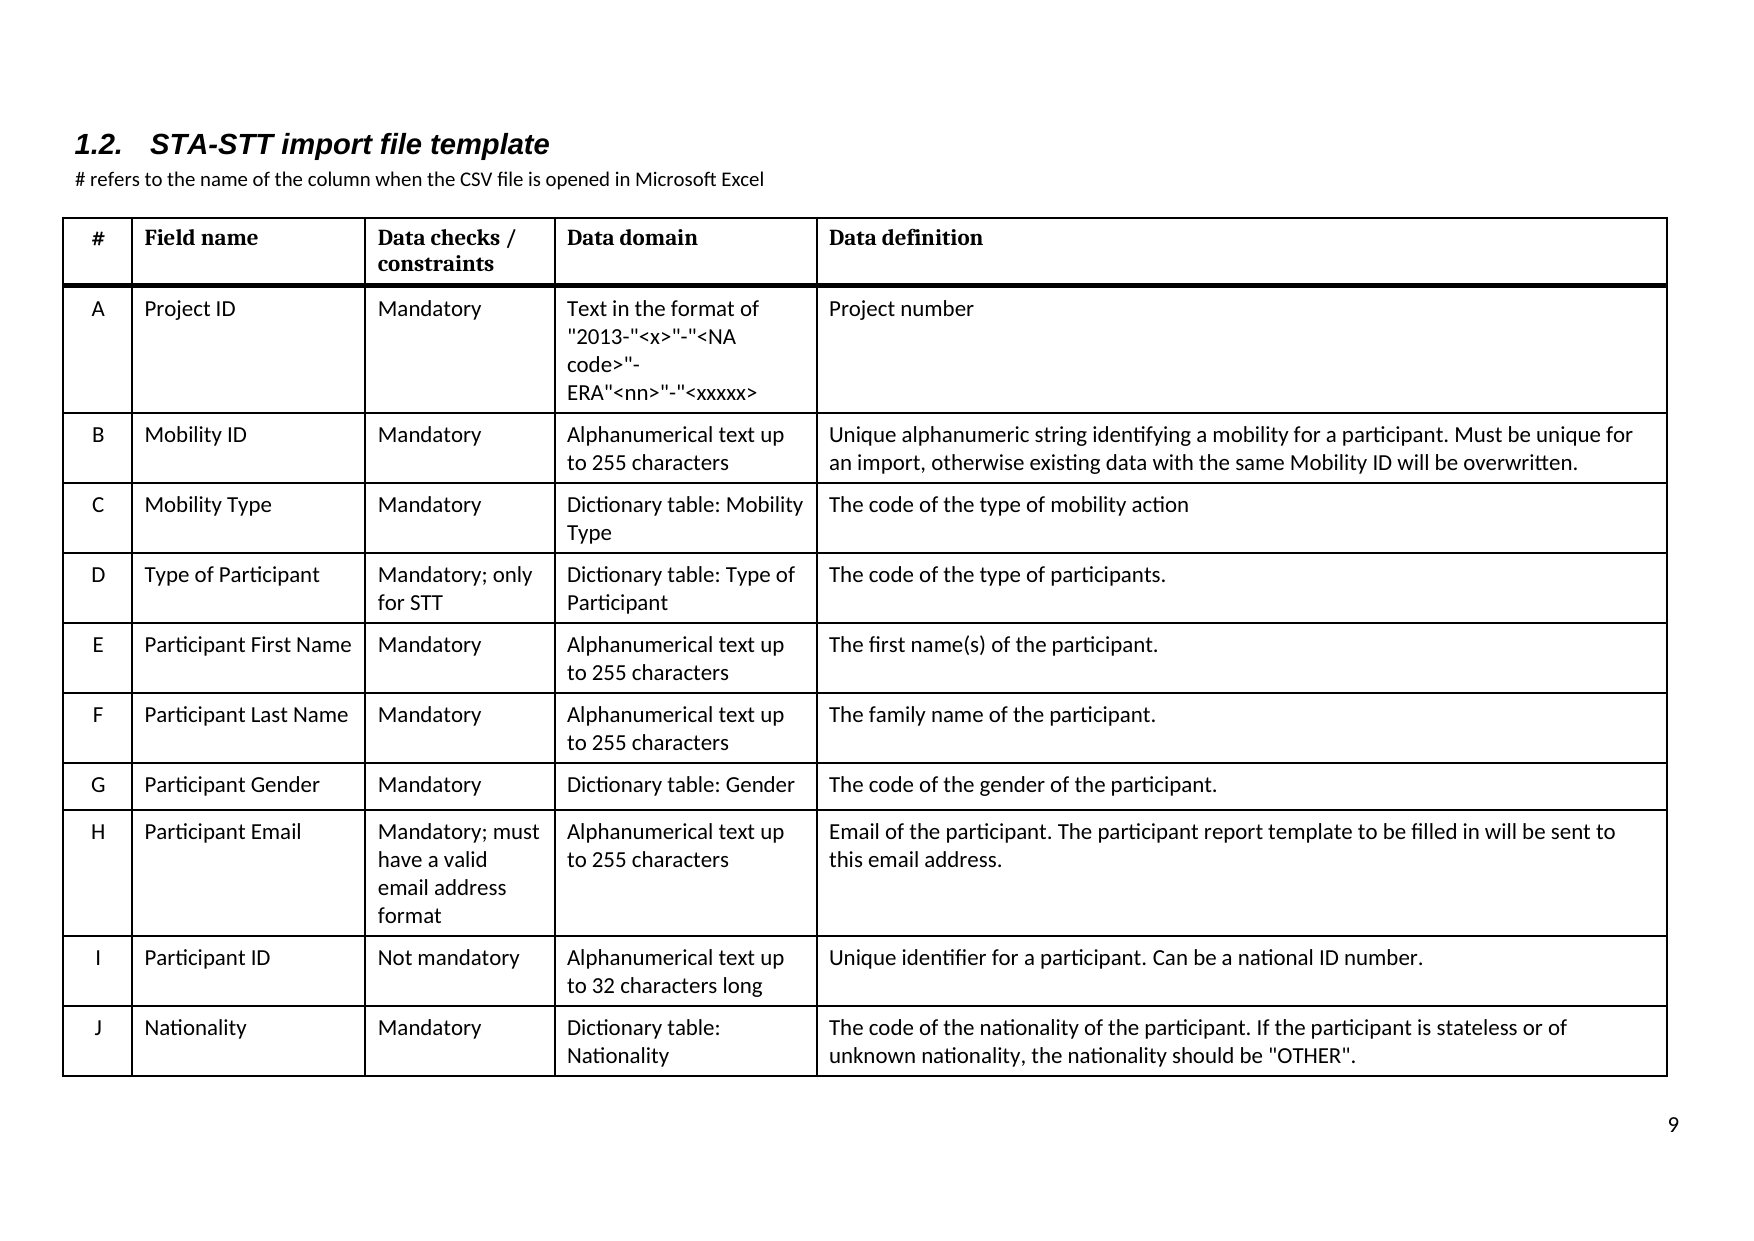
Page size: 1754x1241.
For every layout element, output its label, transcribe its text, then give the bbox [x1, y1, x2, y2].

table_cell H [64, 811, 131, 935]
table_cell Mandatory [366, 288, 554, 412]
table_cell I [64, 937, 131, 1005]
table_cell The first name(s) of the participant. [818, 624, 1666, 692]
table_cell Text in the format of "2013-"<x>"-"<NA code>"-ERA"<nn>"-"<xxxxx> [556, 288, 816, 412]
table_cell G [64, 764, 131, 809]
table_cell The code of the type of mobility action [818, 484, 1666, 552]
table_cell Alphanumerical text up to 255 characters [556, 624, 816, 692]
table_cell Mobility Type [133, 484, 364, 552]
table_cell Dictionary table: Gender [556, 764, 816, 809]
table_cell Mandatory [366, 624, 554, 692]
table_cell E [64, 624, 131, 692]
table_cell Alphanumerical text up to 32 characters long [556, 937, 816, 1005]
table_cell The family name of the participant. [818, 694, 1666, 762]
table_cell Mandatory; must have a valid email address format [366, 811, 554, 935]
table_cell Dictionary table: Nationality [556, 1007, 816, 1075]
table_header Field name [133, 219, 364, 283]
table_cell Nationality [133, 1007, 364, 1075]
table_header Data definition [818, 219, 1666, 283]
table_cell Mandatory [366, 764, 554, 809]
table_header Data domain [556, 219, 816, 283]
table_cell Unique identifier for a participant. Can be a national ID number. [818, 937, 1666, 1005]
text # refers to the name of the column when the CSV file is opened in Microsoft Excel [75, 167, 1679, 192]
table_cell Alphanumerical text up to 255 characters [556, 694, 816, 762]
table_cell Participant Last Name [133, 694, 364, 762]
table_header Data checks / constraints [366, 219, 554, 283]
table_cell A [64, 288, 131, 412]
table_header # [64, 219, 131, 283]
table_cell F [64, 694, 131, 762]
table_cell Mandatory [366, 484, 554, 552]
table_cell Dictionary table: Mobility Type [556, 484, 816, 552]
table_cell Participant Gender [133, 764, 364, 809]
table_cell Participant Email [133, 811, 364, 935]
table_cell Mandatory [366, 414, 554, 482]
table_cell D [64, 554, 131, 622]
table_cell Unique alphanumeric string identifying a mobility for a participant. Must be unique for an import, otherwise existing data with the same Mobility ID will be overwritten. [818, 414, 1666, 482]
table_cell Project number [818, 288, 1666, 412]
table_cell Mandatory [366, 694, 554, 762]
table_cell Email of the participant. The participant report template to be filled in will be sent to this email address. [818, 811, 1666, 935]
table_cell The code of the nationality of the participant. If the participant is stateless or of unknown nationality, the nationality should be "OTHER". [818, 1007, 1666, 1075]
table_cell C [64, 484, 131, 552]
subtitle STA-STT import file template [74, 127, 1679, 160]
table_cell B [64, 414, 131, 482]
table_cell Participant First Name [133, 624, 364, 692]
table_cell Type of Participant [133, 554, 364, 622]
table_cell Participant ID [133, 937, 364, 1005]
table_cell Dictionary table: Type of Participant [556, 554, 816, 622]
table_cell Mobility ID [133, 414, 364, 482]
table_cell Project ID [133, 288, 364, 412]
table_cell Alphanumerical text up to 255 characters [556, 414, 816, 482]
table_cell Mandatory [366, 1007, 554, 1075]
table_cell Not mandatory [366, 937, 554, 1005]
table_cell Mandatory; only for STT [366, 554, 554, 622]
table_cell J [64, 1007, 131, 1075]
table_cell The code of the gender of the participant. [818, 764, 1666, 809]
table_cell Alphanumerical text up to 255 characters [556, 811, 816, 935]
table_cell The code of the type of participants. [818, 554, 1666, 622]
